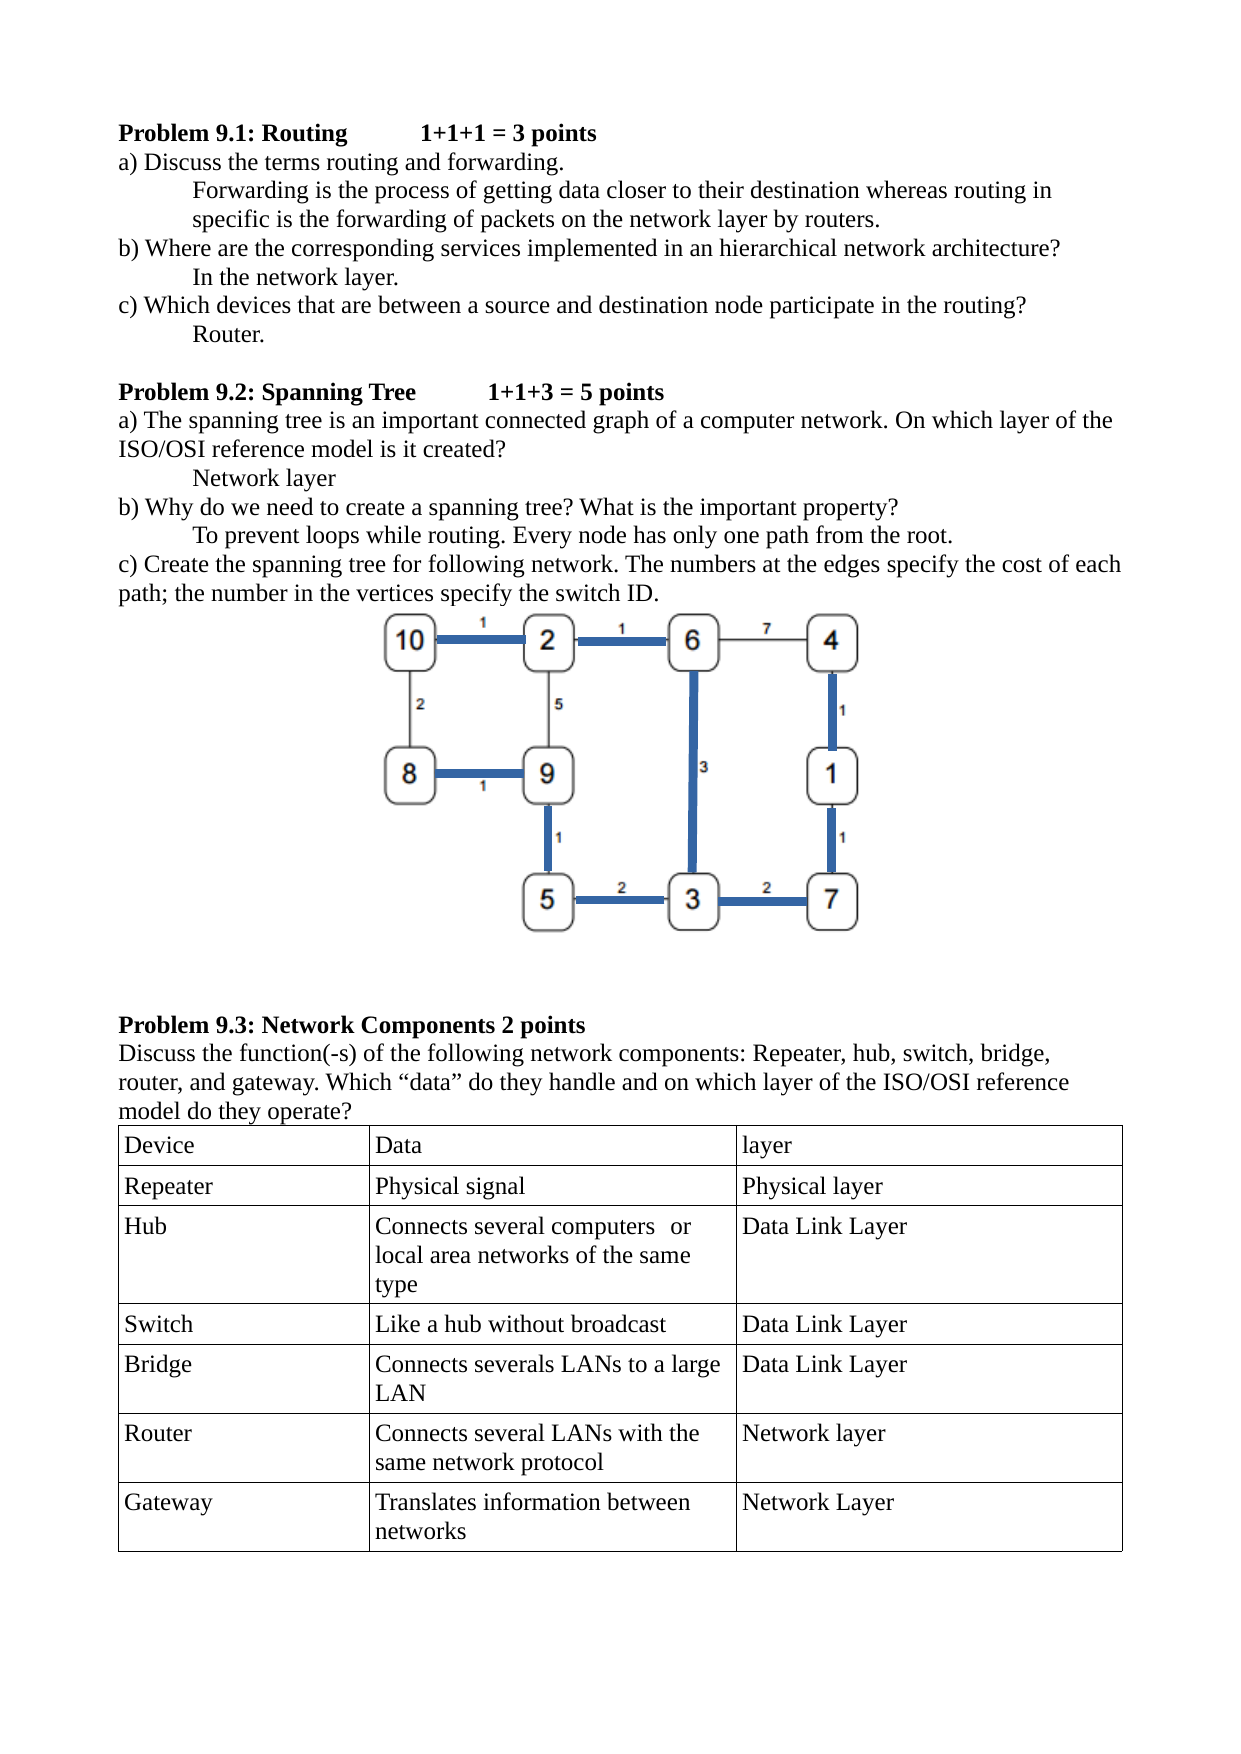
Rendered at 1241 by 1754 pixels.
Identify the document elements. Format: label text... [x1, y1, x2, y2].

table_cell Router [119, 1414, 369, 1482]
text Problem 9.2: Spanning Tree 1+1+3 = 5 points [118, 377, 1122, 406]
table_cell Data Link Layer [737, 1304, 1122, 1343]
table_cell Data Link Layer [737, 1345, 1122, 1412]
table_cell Data Link Layer [737, 1206, 1122, 1303]
table_cell Physical layer [737, 1166, 1122, 1205]
text b) Where are the corresponding services implemented in an hierarchical network architecture? [118, 233, 1122, 262]
text Router. [118, 319, 1122, 348]
text Discuss the function(-s) of the following network components: Repeater, hub, switch, bridge, router, and gateway. Which “data” do they handle and on which layer of the ISO/OSI reference model do they operate? [118, 1038, 1122, 1125]
table_header Device [119, 1126, 369, 1165]
table_cell Repeater [119, 1166, 369, 1205]
table_cell Connects several computers or local area networks of the same type [370, 1206, 736, 1303]
text Forwarding is the process of getting data closer to their destination whereas routing in specific is the forwarding of packets on the network layer by routers. [118, 176, 1122, 233]
text a) Discuss the terms routing and forwarding. [118, 147, 1122, 176]
table_cell Like a hub without broadcast [370, 1304, 736, 1343]
text Problem 9.3: Network Components 2 points [118, 1010, 1122, 1038]
table_cell Hub [119, 1206, 369, 1303]
table_cell Gateway [119, 1483, 369, 1551]
table_header layer [737, 1126, 1122, 1165]
text b) Why do we need to create a spanning tree? What is the important property? [118, 492, 1122, 521]
table_cell Switch [119, 1304, 369, 1343]
table_cell Network layer [737, 1414, 1122, 1482]
text a) The spanning tree is an important connected graph of a computer network. On which layer of the ISO/OSI reference model is it created? [118, 406, 1122, 463]
text In the network layer. [118, 262, 1122, 291]
table_cell Network Layer [737, 1483, 1122, 1551]
text c) Which devices that are between a source and destination node participate in the routing? [118, 291, 1122, 319]
table_cell Connects several LANs with the same network protocol [370, 1414, 736, 1482]
text c) Create the spanning tree for following network. The numbers at the edges specify the cost of each path; the number in the vertices specify the switch ID. [118, 549, 1122, 607]
text To prevent loops while routing. Every node has only one path from the root. [118, 521, 1122, 549]
table_cell Translates information between networks [370, 1483, 736, 1551]
text Problem 9.1: Routing 1+1+1 = 3 points [118, 118, 1122, 147]
table_cell Physical signal [370, 1166, 736, 1205]
table_cell Connects severals LANs to a large LAN [370, 1345, 736, 1412]
text Network layer [118, 463, 1122, 492]
picture [356, 606, 885, 953]
table_header Data [370, 1126, 736, 1165]
table_cell Bridge [119, 1345, 369, 1412]
